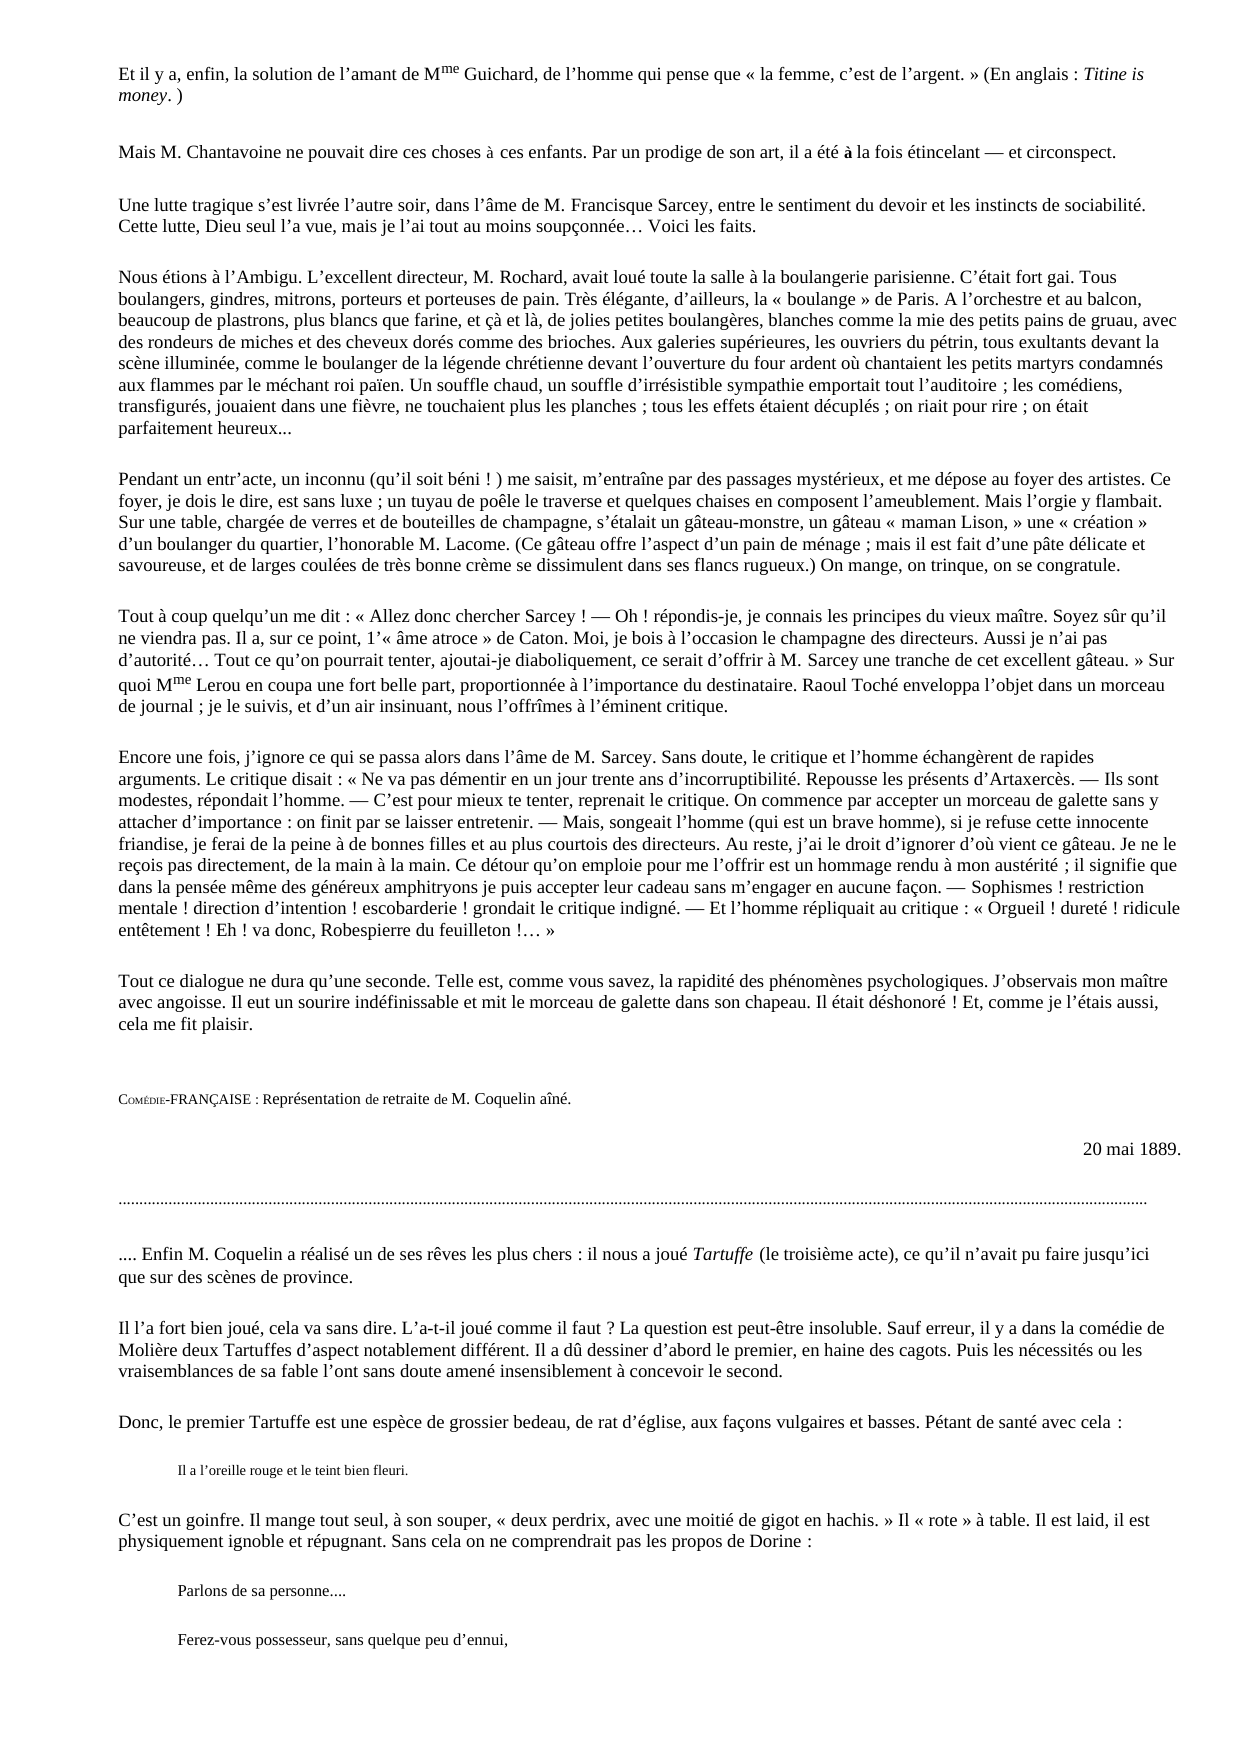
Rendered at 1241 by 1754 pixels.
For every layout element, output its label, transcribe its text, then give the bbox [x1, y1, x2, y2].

subtitle Comédie-FRANÇAISE : Représentation de retraite de M. Coquelin aîné. [118, 1089, 1181, 1108]
text Tout à coup quelqu’un me dit : « Allez donc chercher Sarcey ! — Oh ! répondis-je, je connais les principes du vieux maître. Soyez sûr qu’il ne viendra pas. Il a, sur ce point, 1’« âme atroce » de Caton. Moi, je bois à l’occasion le champagne des directeurs. Aussi je n’ai pas d’autorité… Tout ce qu’on pourrait tenter, ajoutai-je diaboliquement, ce serait d’offrir à M. Sarcey une tranche de cet excellent gâteau. » Sur quoi Mme Lerou en coupa une fort belle part, proportionnée à l’importance du destinataire. Raoul Toché enveloppa l’objet dans un morceau de journal ; je le suivis, et d’un air insinuant, nous l’offrîmes à l’éminent critique. [118, 605, 1181, 717]
text .... Enfin M. Coquelin a réalisé un de ses rêves les plus chers : il nous a joué Tartuffe (le troisième acte), ce qu’il n’avait pu faire jusqu’ici que sur des scènes de province. [118, 1237, 1181, 1287]
text Et il y a, enfin, la solution de l’amant de Mme Guichard, de l’homme qui pense que « la femme, c’est de l’argent. » (En anglais : Titine is money. ) [118, 59, 1181, 106]
text Tout ce dialogue ne dura qu’une seconde. Telle est, comme vous savez, la rapidité des phénomènes psychologiques. J’observais mon maître avec angoisse. Il eut un sourire indéfinissable et mit le morceau de galette dans son chapeau. Il était déshonoré ! Et, comme je l’étais aussi, cela me fit plaisir. [118, 970, 1181, 1034]
text Encore une fois, j’ignore ce qui se passa alors dans l’âme de M. Sarcey. Sans doute, le critique et l’homme échangèrent de rapides arguments. Le critique disait : « Ne va pas démentir en un jour trente ans d’incorruptibilité. Repousse les présents d’Artaxercès. — Ils sont modestes, répondait l’homme. — C’est pour mieux te tenter, reprenait le critique. On commence par accepter un morceau de galette sans y attacher d’importance : on finit par se laisser entretenir. — Mais, songeait l’homme (qui est un brave homme), si je refuse cette innocente friandise, je ferai de la peine à de bonnes filles et au plus courtois des directeurs. Au reste, j’ai le droit d’ignorer d’où vient ce gâteau. Je ne le reçois pas directement, de la main à la main. Ce détour qu’on emploie pour me l’offrir est un hommage rendu à mon austérité ; il signifie que dans la pensée même des généreux amphitryons je puis accepter leur cadeau sans m’engager en aucune façon. — Sophismes ! restriction mentale ! direction d’intention ! escobarderie ! grondait le critique indigné. — Et l’homme répliquait au critique : « Orgueil ! dureté ! ridicule entêtement ! Eh ! va donc, Robespierre du feuilleton !… » [118, 746, 1181, 940]
text Il a l’oreille rouge et le teint bien fleuri. [177, 1462, 1122, 1479]
text ....................................................................................................................................................................................................................................................... [118, 1188, 1181, 1208]
text Pendant un entr’acte, un inconnu (qu’il soit béni ! ) me saisit, m’entraîne par des passages mystérieux, et me dépose au foyer des artistes. Ce foyer, je dois le dire, est sans luxe ; un tuyau de poêle le traverse et quelques chaises en composent l’ameublement. Mais l’orgie y flambait. Sur une table, chargée de verres et de bouteilles de champagne, s’étalait un gâteau-monstre, un gâteau « maman Lison, » une « création » d’un boulanger du quartier, l’honorable M. Lacome. (Ce gâteau offre l’aspect d’un pain de ménage ; mais il est fait d’une pâte délicate et savoureuse, et de larges coulées de très bonne crème se dissimulent dans ses flancs rugueux.) On mange, on trinque, on se congratule. [118, 468, 1181, 576]
text Nous étions à l’Ambigu. L’excellent directeur, M. Rochard, avait loué toute la salle à la boulangerie parisienne. C’était fort gai. Tous boulangers, gindres, mitrons, porteurs et porteuses de pain. Très élégante, d’ailleurs, la « boulange » de Paris. A l’orchestre et au balcon, beaucoup de plastrons, plus blancs que farine, et çà et là, de jolies petites boulangères, blanches comme la mie des petits pains de gruau, avec des rondeurs de miches et des cheveux dorés comme des brioches. Aux galeries supérieures, les ouvriers du pétrin, tous exultants devant la scène illuminée, comme le boulanger de la légende chrétienne devant l’ouverture du four ardent où chantaient les petits martyrs condamnés aux flammes par le méchant roi païen. Un souffle chaud, un souffle d’irrésistible sympathie emportait tout l’auditoire ; les comédiens, transfigurés, jouaient dans une fièvre, ne touchaient plus les planches ; tous les effets étaient décuplés ; on riait pour rire ; on était parfaitement heureux... [118, 266, 1181, 438]
text Il l’a fort bien joué, cela va sans dire. L’a-t-il joué comme il faut ? La question est peut-être insoluble. Sauf erreur, il y a dans la comédie de Molière deux Tartuffes d’aspect notablement différent. Il a dû dessiner d’abord le premier, en haine des cagots. Puis les nécessités ou les vraisemblances de sa fable l’ont sans doute amené insensiblement à concevoir le second. [118, 1317, 1181, 1382]
text C’est un goinfre. Il mange tout seul, à son souper, « deux perdrix, avec une moitié de gigot en hachis. » Il « rote » à table. Il est laid, il est physiquement ignoble et répugnant. Sans cela on ne comprendrait pas les propos de Dorine : [118, 1508, 1181, 1552]
text 20 mai 1889. [118, 1137, 1181, 1159]
text Ferez-vous possesseur, sans quelque peu d’ennui, [177, 1630, 1122, 1649]
text Mais M. Chantavoine ne pouvait dire ces choses à ces enfants. Par un prodige de son art, il a été à la fois étincelant — et circonspect. [118, 135, 1181, 164]
text Parlons de sa personne.... [177, 1581, 1122, 1600]
text Donc, le premier Tartuffe est une espèce de grossier bedeau, de rat d’église, aux façons vulgaires et basses. Pétant de santé avec cela : [118, 1411, 1181, 1433]
text Une lutte tragique s’est livrée l’autre soir, dans l’âme de M. Francisque Sarcey, entre le sentiment du devoir et les instincts de sociabilité. Cette lutte, Dieu seul l’a vue, mais je l’ai tout au moins soupçonnée… Voici les faits. [118, 193, 1181, 237]
